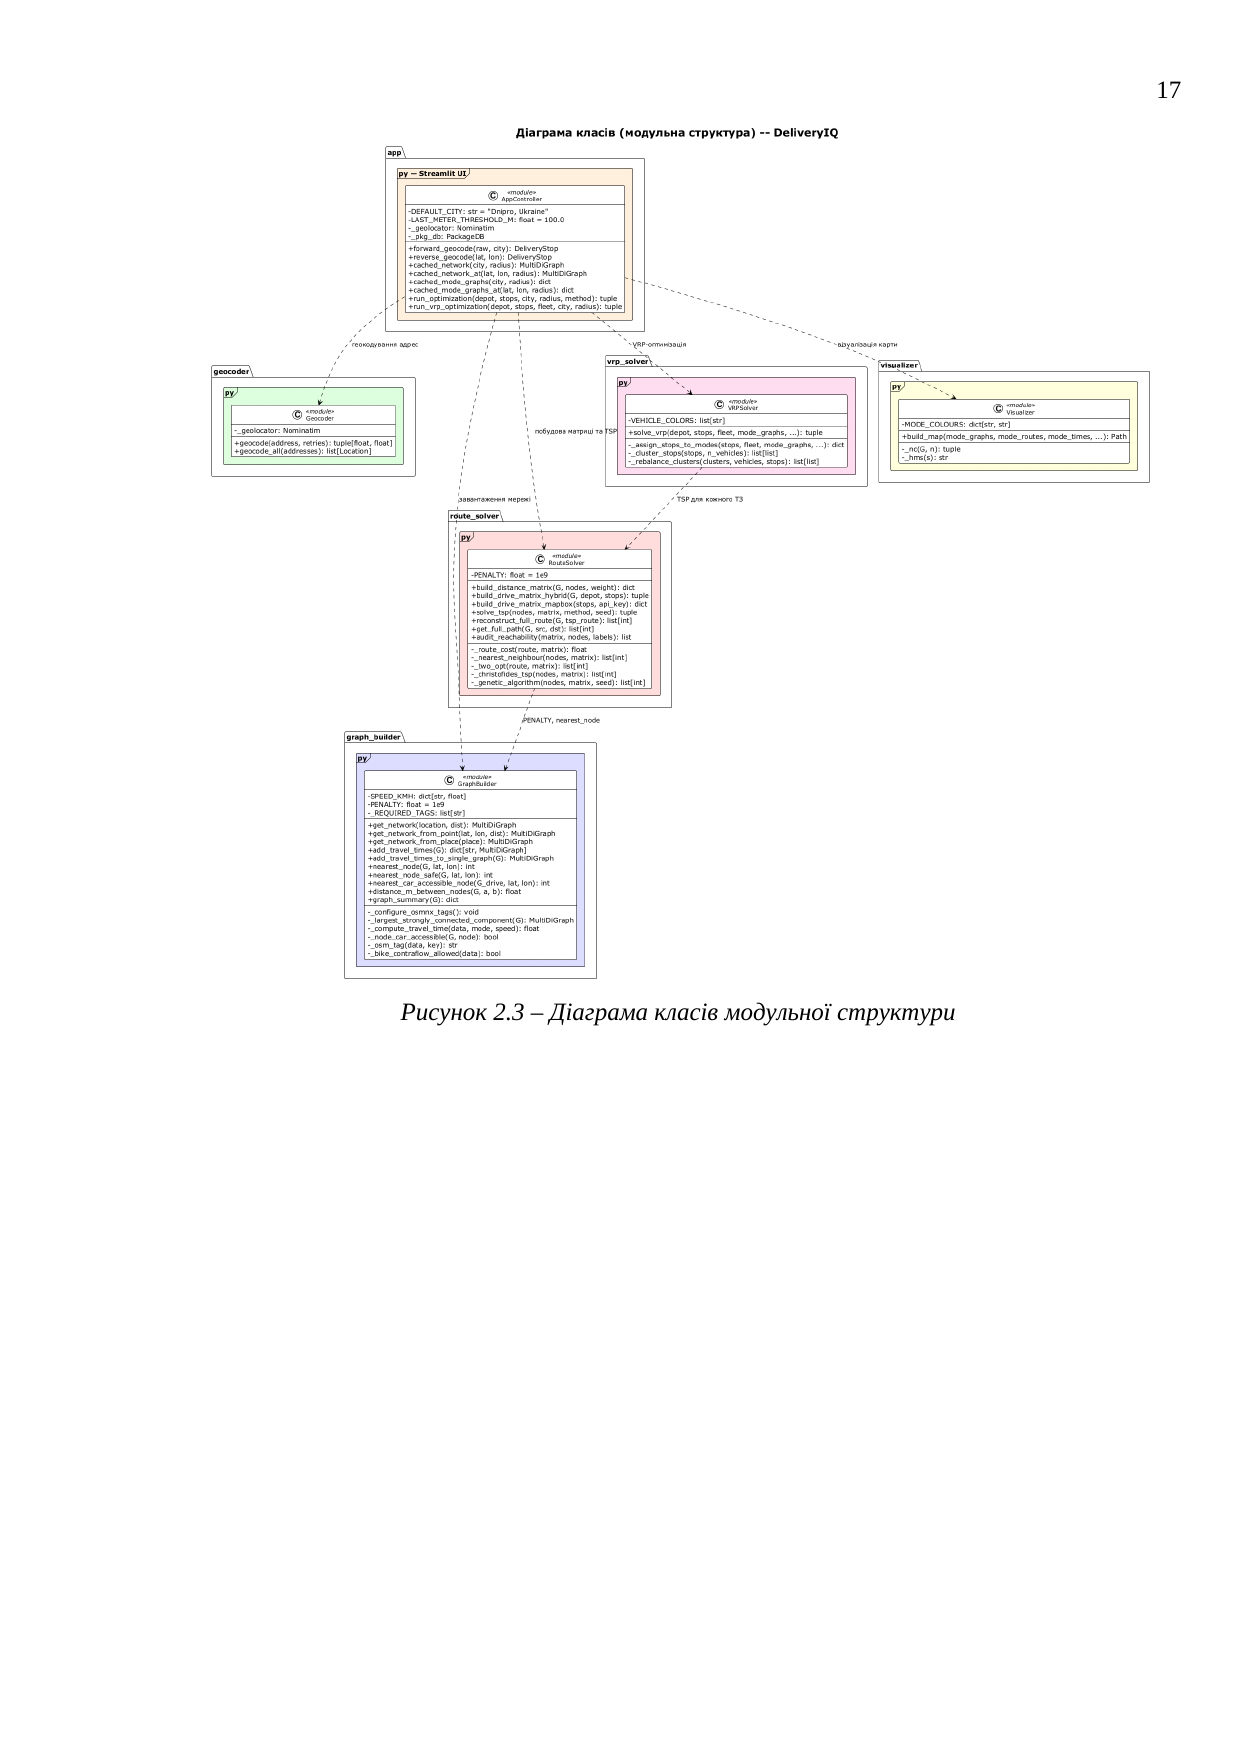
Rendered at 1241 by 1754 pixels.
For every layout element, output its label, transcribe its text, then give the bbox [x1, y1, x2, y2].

text Рисунок 2.3 – Діаграма класів модульної структури [177, 997, 1181, 1026]
picture [206, 118, 1152, 981]
